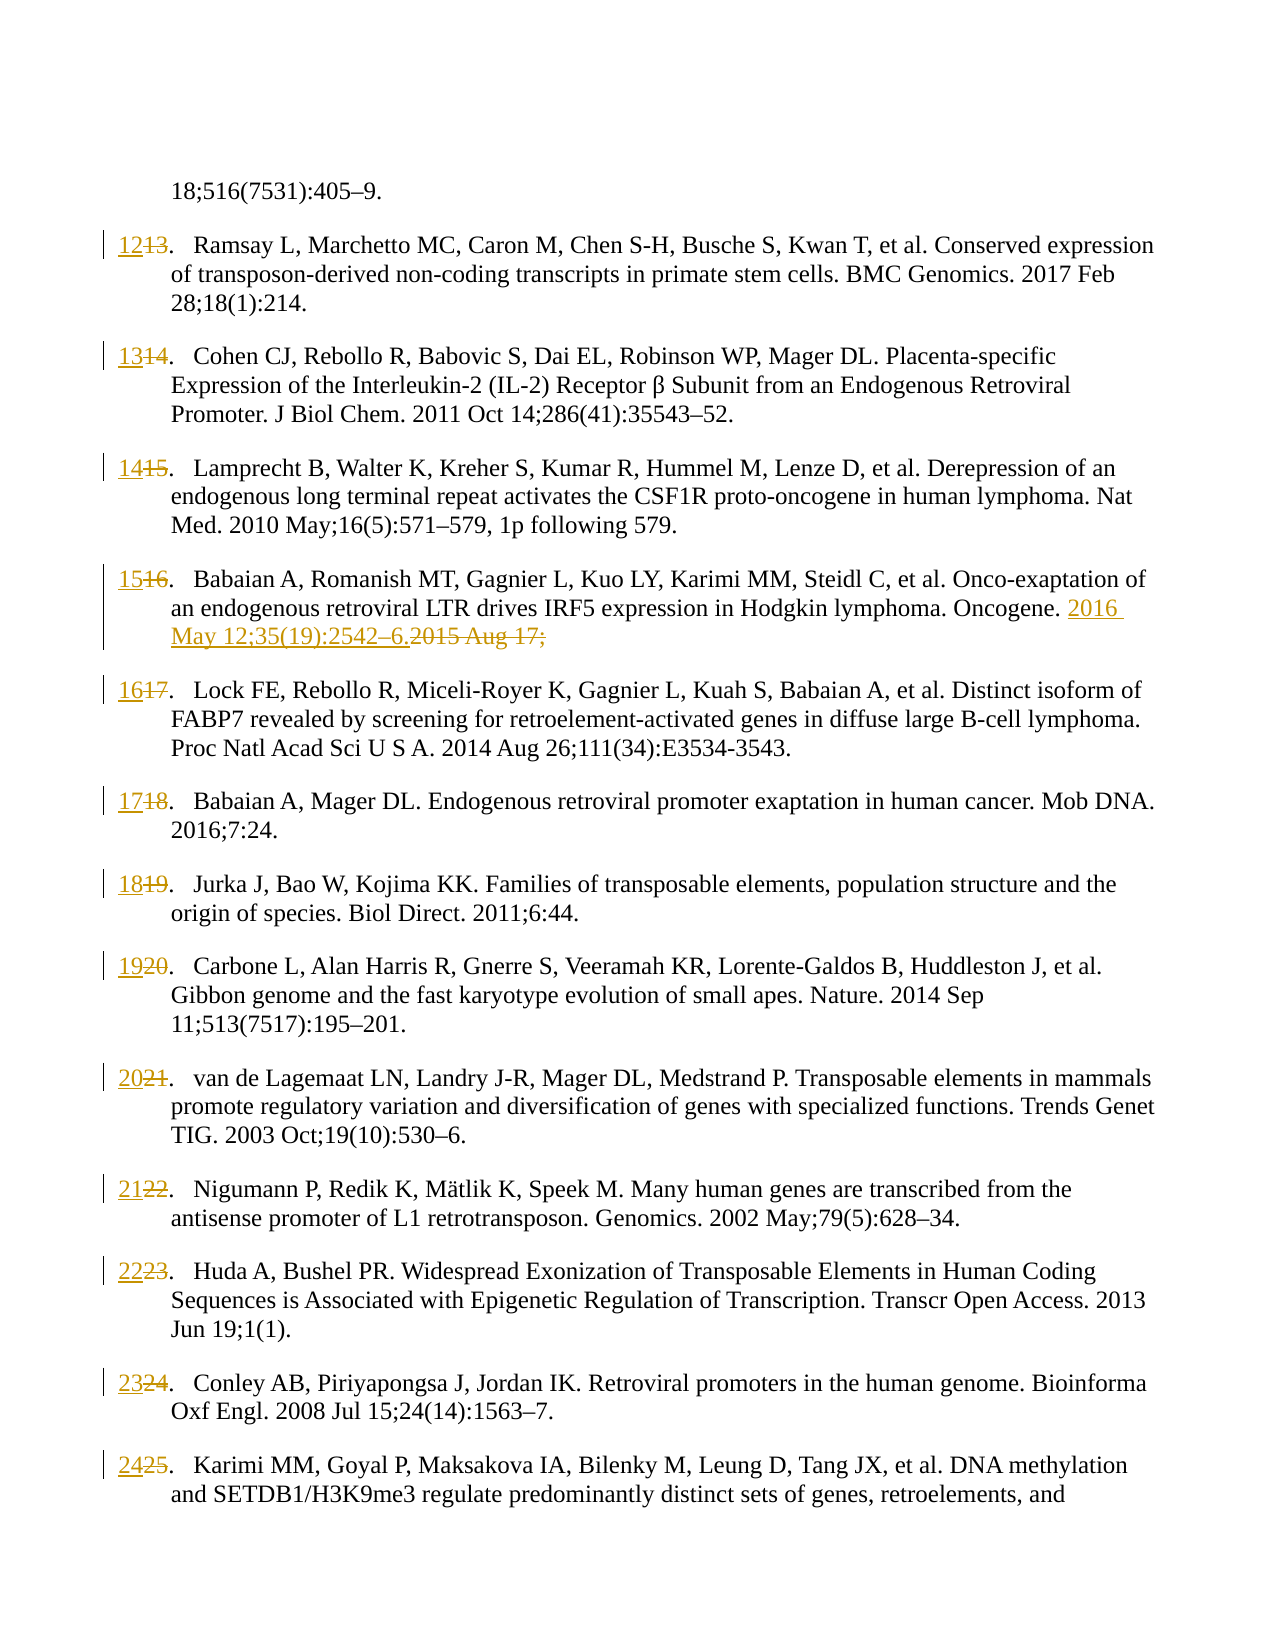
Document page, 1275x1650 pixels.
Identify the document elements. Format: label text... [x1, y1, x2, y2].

text 13. Cohen CJ, Rebollo R, Babovic S, Dai EL, Robinson WP, Mager DL. Placenta-specific Expression of the Interleukin-2 (IL-2) Receptor β Subunit from an Endogenous Retroviral Promoter. J Biol Chem. 2011 Oct 14;286(41):35543–52. [118, 341, 1157, 428]
text 20. van de Lagemaat LN, Landry J-R, Mager DL, Medstrand P. Transposable elements in mammals promote regulatory variation and diversification of genes with specialized functions. Trends Genet TIG. 2003 Oct;19(10):530–6. [118, 1063, 1157, 1149]
text 14. Lamprecht B, Walter K, Kreher S, Kumar R, Hummel M, Lenze D, et al. Derepression of an endogenous long terminal repeat activates the CSF1R proto-oncogene in human lymphoma. Nat Med. 2010 May;16(5):571–579, 1p following 579. [118, 453, 1157, 539]
text 15. Babaian A, Romanish MT, Gagnier L, Kuo LY, Karimi MM, Steidl C, et al. Onco-exaptation of an endogenous retroviral LTR drives IRF5 expression in Hodgkin lymphoma. Oncogene. 2016 May 12;35(19):2542–6. [118, 564, 1157, 650]
text 18;516(7531):405–9. [118, 176, 1157, 205]
text 18. Jurka J, Bao W, Kojima KK. Families of transposable elements, population structure and the origin of species. Biol Direct. 2011;6:44. [118, 869, 1157, 926]
text 16. Lock FE, Rebollo R, Miceli-Royer K, Gagnier L, Kuah S, Babaian A, et al. Distinct isoform of FABP7 revealed by screening for retroelement-activated genes in diffuse large B-cell lymphoma. Proc Natl Acad Sci U S A. 2014 Aug 26;111(34):E3534-3543. [118, 675, 1157, 761]
text 17. Babaian A, Mager DL. Endogenous retroviral promoter exaptation in human cancer. Mob DNA. 2016;7:24. [118, 786, 1157, 844]
text 21. Nigumann P, Redik K, Mätlik K, Speek M. Many human genes are transcribed from the antisense promoter of L1 retrotransposon. Genomics. 2002 May;79(5):628–34. [118, 1174, 1157, 1231]
text 22. Huda A, Bushel PR. Widespread Exonization of Transposable Elements in Human Coding Sequences is Associated with Epigenetic Regulation of Transcription. Transcr Open Access. 2013 Jun 19;1(1). [118, 1256, 1157, 1343]
text 19. Carbone L, Alan Harris R, Gnerre S, Veeramah KR, Lorente-Galdos B, Huddleston J, et al. Gibbon genome and the fast karyotype evolution of small apes. Nature. 2014 Sep 11;513(7517):195–201. [118, 951, 1157, 1038]
text 12. Ramsay L, Marchetto MC, Caron M, Chen S-H, Busche S, Kwan T, et al. Conserved expression of transposon-derived non-coding transcripts in primate stem cells. BMC Genomics. 2017 Feb 28;18(1):214. [118, 230, 1157, 316]
text 24. Karimi MM, Goyal P, Maksakova IA, Bilenky M, Leung D, Tang JX, et al. DNA methylation and SETDB1/H3K9me3 regulate predominantly distinct sets of genes, retroelements, and [118, 1450, 1157, 1508]
text 23. Conley AB, Piriyapongsa J, Jordan IK. Retroviral promoters in the human genome. Bioinforma Oxf Engl. 2008 Jul 15;24(14):1563–7. [118, 1368, 1157, 1425]
